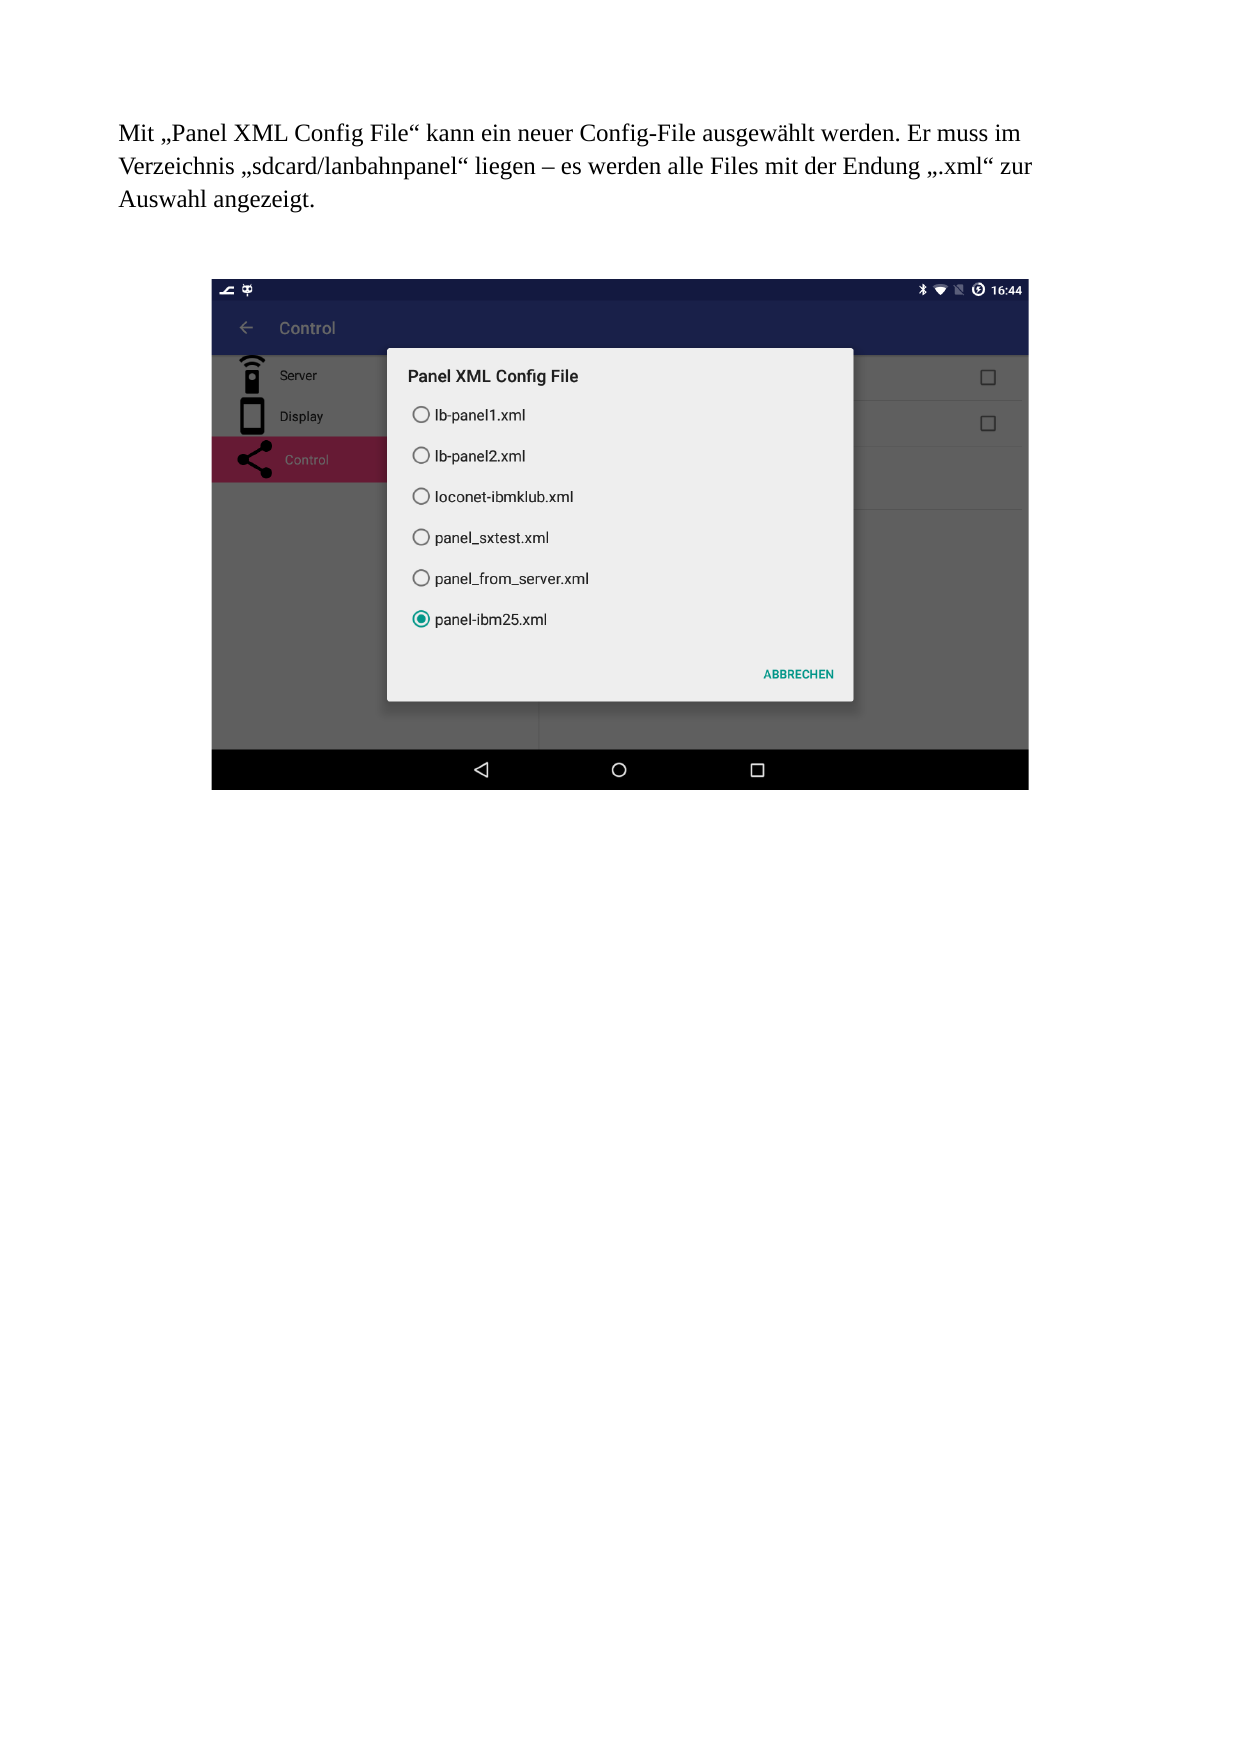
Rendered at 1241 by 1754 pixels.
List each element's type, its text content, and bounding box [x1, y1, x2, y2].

picture [211, 279, 1029, 790]
text Mit „Panel XML Config File“ kann ein neuer Config-File ausgewählt werden. Er muss im Verzeichnis „sdcard/lanbahnpanel“ liegen – es werden alle Files mit der Endung „.xml“ zur Auswahl angezeigt. [118, 118, 1122, 213]
